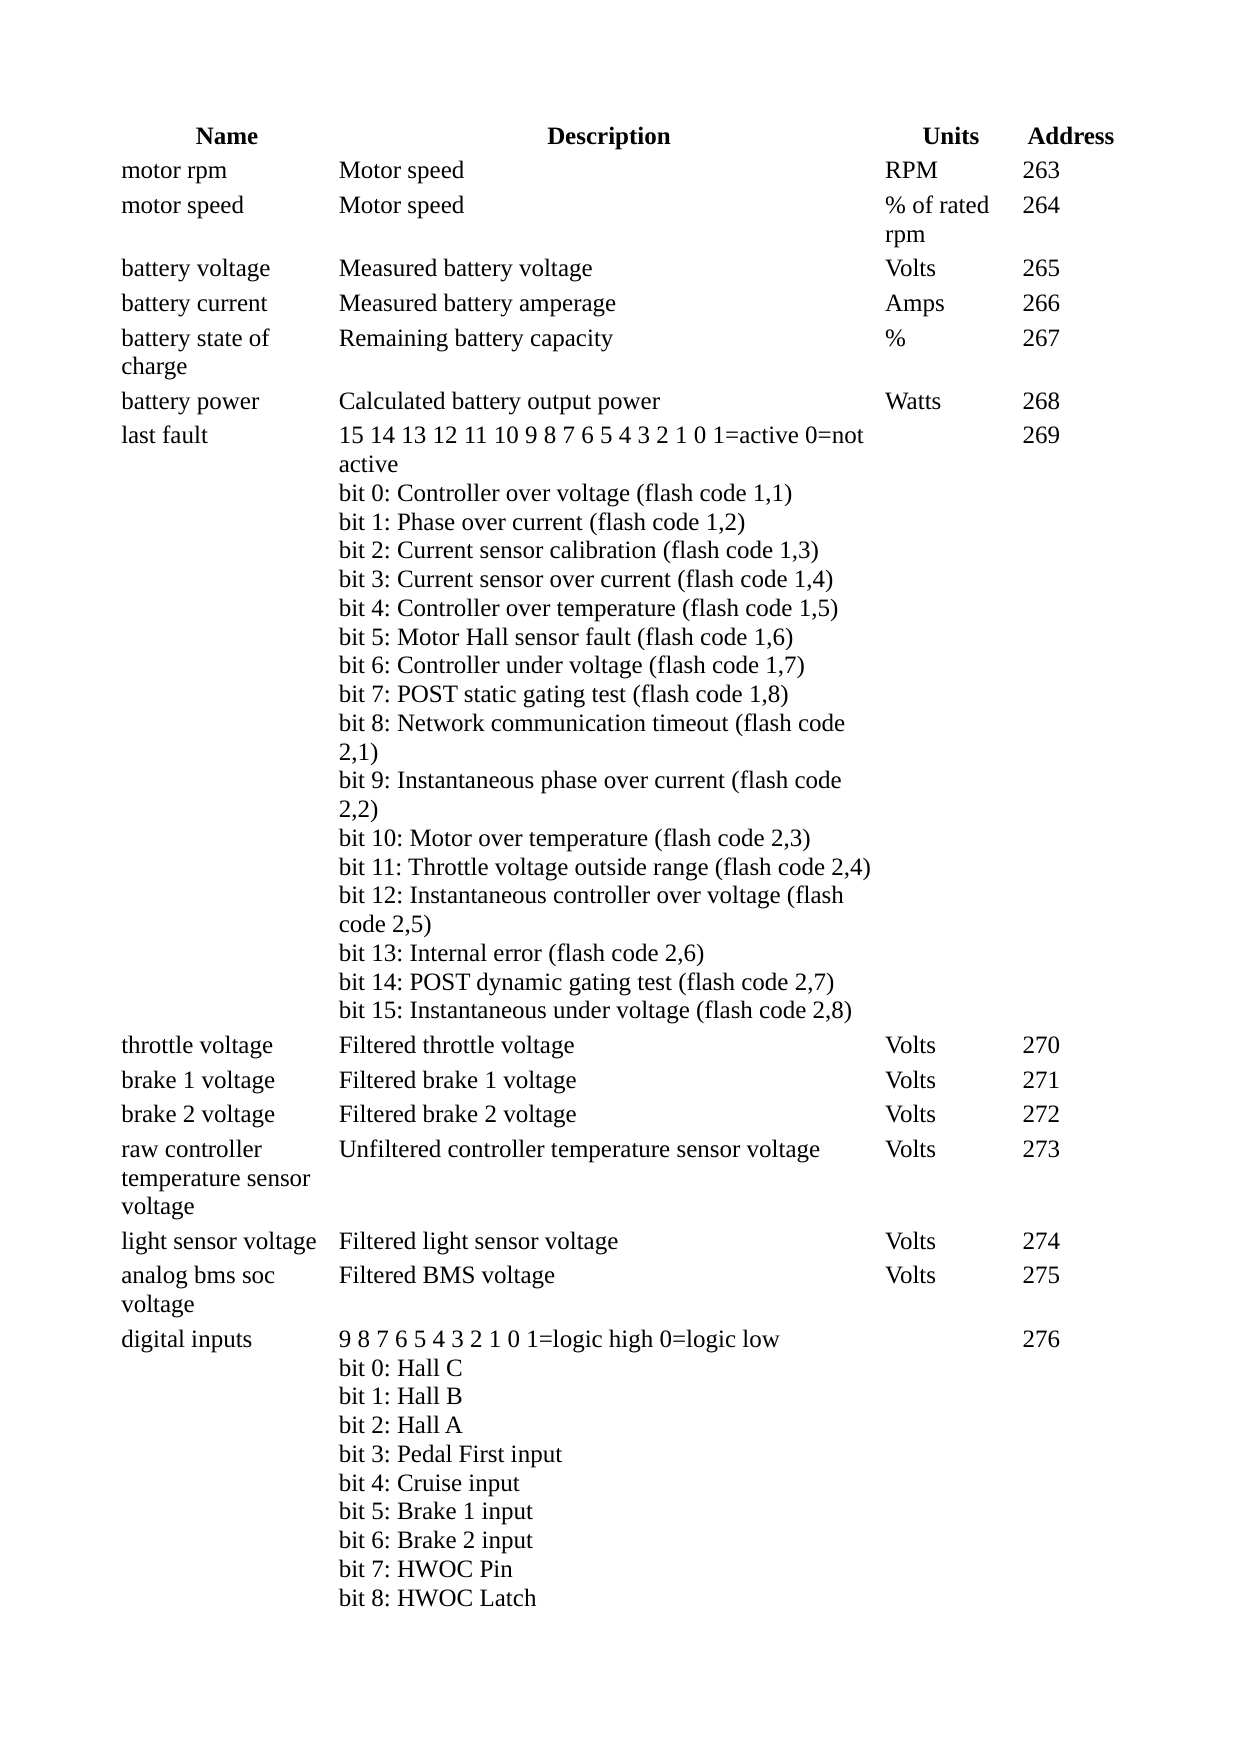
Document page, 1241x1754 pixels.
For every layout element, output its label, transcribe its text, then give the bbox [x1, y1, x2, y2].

table_cell battery power [118, 383, 336, 418]
table_cell 266 [1020, 285, 1122, 320]
table_header Units [882, 118, 1019, 153]
table_cell Measured battery amperage [336, 285, 882, 320]
table_cell Volts [882, 1027, 1019, 1062]
table_cell RPM [882, 153, 1019, 187]
table_cell [882, 1321, 1019, 1614]
table_cell Amps [882, 285, 1019, 320]
table_cell 271 [1020, 1062, 1122, 1096]
table_cell 276 [1020, 1321, 1122, 1614]
table_cell 269 [1020, 418, 1122, 1027]
table_cell 275 [1020, 1258, 1122, 1321]
table_cell raw controller temperature sensor voltage [118, 1131, 336, 1223]
table_cell 15 14 13 12 11 10 9 8 7 6 5 4 3 2 1 0 1=active 0=not active bit 0: Controller over voltage (flash code 1,1) bit 1: Phase over current (flash code 1,2) bit 2: Current sensor calibration (flash code 1,3) bit 3: Current sensor over current (flash code 1,4) bit 4: Controller over temperature (flash code 1,5) bit 5: Motor Hall sensor fault (flash code 1,6) bit 6: Controller under voltage (flash code 1,7) bit 7: POST static gating test (flash code 1,8) bit 8: Network communication timeout (flash code 2,1) bit 9: Instantaneous phase over current (flash code 2,2) bit 10: Motor over temperature (flash code 2,3) bit 11: Throttle voltage outside range (flash code 2,4) bit 12: Instantaneous controller over voltage (flash code 2,5) bit 13: Internal error (flash code 2,6) bit 14: POST dynamic gating test (flash code 2,7) bit 15: Instantaneous under voltage (flash code 2,8) [336, 418, 882, 1027]
table_cell [882, 418, 1019, 1027]
table_cell Volts [882, 1223, 1019, 1258]
table_cell throttle voltage [118, 1027, 336, 1062]
table_cell Volts [882, 251, 1019, 285]
table_cell Volts [882, 1096, 1019, 1131]
table_cell analog bms soc voltage [118, 1258, 336, 1321]
table_cell 267 [1020, 320, 1122, 383]
table_cell % [882, 320, 1019, 383]
table_cell Calculated battery output power [336, 383, 882, 418]
table_header Description [336, 118, 882, 153]
table_cell battery voltage [118, 251, 336, 285]
table_cell Motor speed [336, 187, 882, 251]
table_cell Watts [882, 383, 1019, 418]
table_cell Filtered throttle voltage [336, 1027, 882, 1062]
table_cell 268 [1020, 383, 1122, 418]
table_cell 263 [1020, 153, 1122, 187]
table_cell motor rpm [118, 153, 336, 187]
table_cell last fault [118, 418, 336, 1027]
table_cell Measured battery voltage [336, 251, 882, 285]
table_cell Filtered BMS voltage [336, 1258, 882, 1321]
table_cell battery current [118, 285, 336, 320]
table_header Address [1020, 118, 1122, 153]
table_cell Filtered brake 2 voltage [336, 1096, 882, 1131]
table_cell 9 8 7 6 5 4 3 2 1 0 1=logic high 0=logic low bit 0: Hall C bit 1: Hall B bit 2: Hall A bit 3: Pedal First input bit 4: Cruise input bit 5: Brake 1 input bit 6: Brake 2 input bit 7: HWOC Pin bit 8: HWOC Latch [336, 1321, 882, 1614]
table_cell Filtered light sensor voltage [336, 1223, 882, 1258]
table_cell battery state of charge [118, 320, 336, 383]
table_cell Volts [882, 1258, 1019, 1321]
table_cell Volts [882, 1062, 1019, 1096]
table_cell motor speed [118, 187, 336, 251]
table_cell brake 2 voltage [118, 1096, 336, 1131]
table_cell Filtered brake 1 voltage [336, 1062, 882, 1096]
table_cell 270 [1020, 1027, 1122, 1062]
table_cell digital inputs [118, 1321, 336, 1614]
table_cell 272 [1020, 1096, 1122, 1131]
table_cell Motor speed [336, 153, 882, 187]
table_cell 264 [1020, 187, 1122, 251]
table_cell 273 [1020, 1131, 1122, 1223]
table_cell Remaining battery capacity [336, 320, 882, 383]
table_cell % of rated rpm [882, 187, 1019, 251]
table_cell 274 [1020, 1223, 1122, 1258]
table_cell Volts [882, 1131, 1019, 1223]
table_cell light sensor voltage [118, 1223, 336, 1258]
table_header Name [118, 118, 336, 153]
table_cell brake 1 voltage [118, 1062, 336, 1096]
table_cell 265 [1020, 251, 1122, 285]
table_cell Unfiltered controller temperature sensor voltage [336, 1131, 882, 1223]
